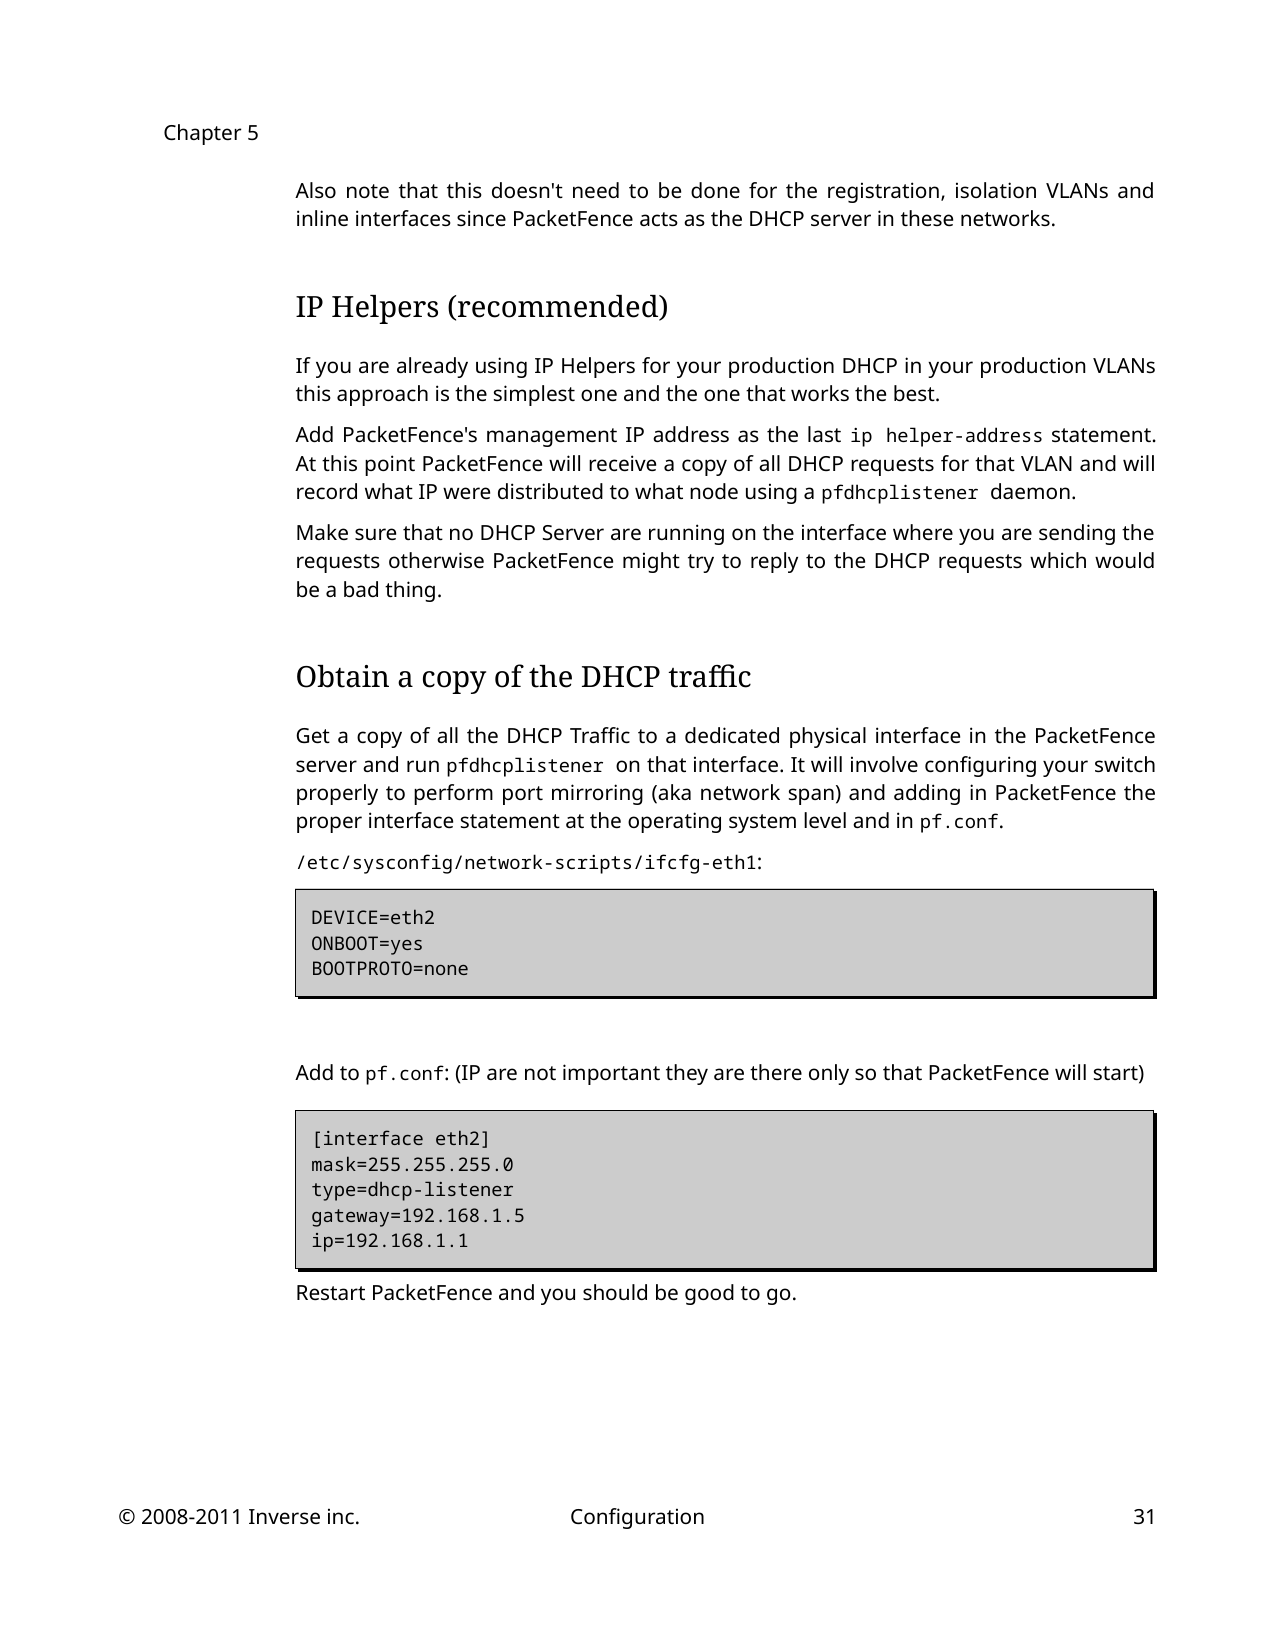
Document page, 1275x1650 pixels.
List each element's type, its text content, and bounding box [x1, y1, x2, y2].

text /etc/sysconfig/network-scripts/ifcfg-eth1: [295, 847, 1157, 876]
subtitle IP Helpers (recommended) [295, 286, 1157, 326]
text Add to pf.conf: (IP are not important they are there only so that PacketFence will start) [295, 1058, 1157, 1086]
text [interface eth2] mask=255.255.255.0 type=dhcp-listener gateway=192.168.1.5 ip=192.168.1.1 [296, 1111, 1153, 1268]
text Restart PacketFence and you should be good to go. [295, 1278, 1157, 1306]
text DEVICE=eth2 ONBOOT=yes BOOTPROTO=none [296, 890, 1153, 996]
text If you are already using IP Helpers for your production DHCP in your production VLANs this approach is the simplest one and the one that works the best. [295, 351, 1157, 408]
text Make sure that no DHCP Server are running on the interface where you are sending the requests otherwise PacketFence might try to reply to the DHCP requests which would be a bad thing. [295, 518, 1157, 603]
text Also note that this doesn't need to be done for the registration, isolation VLANs and inline interfaces since PacketFence acts as the DHCP server in these networks. [295, 176, 1157, 233]
text Get a copy of all the DHCP Traffic to a dedicated physical interface in the PacketFence server and run pfdhcplistener on that interface. It will involve configuring your switch properly to perform port mirroring (aka network span) and adding in PacketFence the proper interface statement at the operating system level and in pf.conf. [295, 721, 1157, 835]
subtitle Obtain a copy of the DHCP traffic [295, 657, 1157, 696]
text Add PacketFence's management IP address as the last ip helper-address statement. At this point PacketFence will receive a copy of all DHCP requests for that VLAN and will record what IP were distributed to what node using a pfdhcplistener daemon. [295, 420, 1157, 506]
